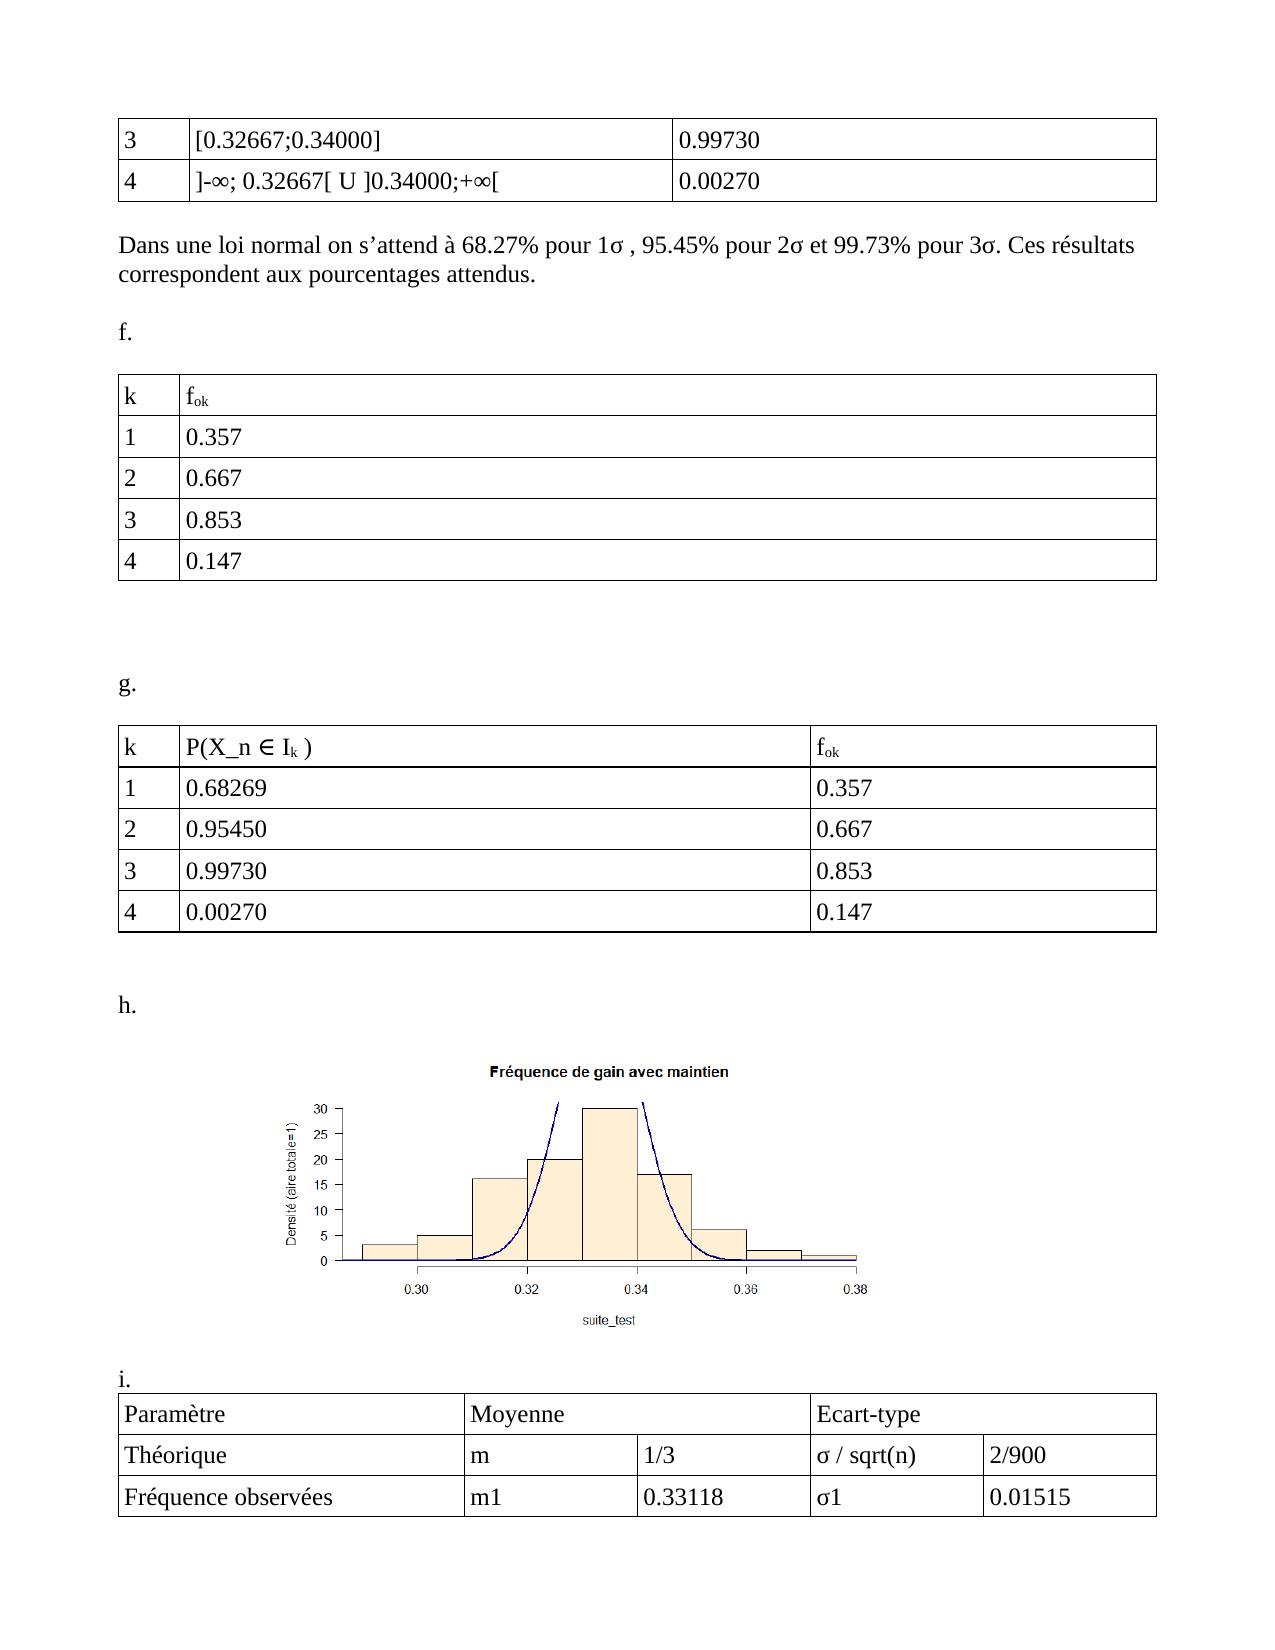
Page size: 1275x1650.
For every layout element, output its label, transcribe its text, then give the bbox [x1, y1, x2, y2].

table_cell 3 [119, 850, 179, 890]
table_cell 0.00270 [673, 160, 1156, 201]
table_cell 0.68269 [180, 768, 810, 808]
table_header Moyenne [465, 1394, 810, 1434]
table_header Ecart-type [811, 1394, 1156, 1434]
table_cell 0.99730 [673, 119, 1156, 159]
table_cell 0.01515 [984, 1476, 1156, 1516]
table_header fok [180, 375, 1156, 415]
table_cell 1 [119, 768, 179, 808]
picture [281, 1040, 907, 1343]
table_cell 0.00270 [180, 891, 810, 931]
table_cell ]-∞; 0.32667[ U ]0.34000;+∞[ [190, 160, 672, 201]
table_cell 0.667 [811, 809, 1156, 849]
table_cell [0.32667;0.34000] [190, 119, 672, 159]
table_header k [119, 726, 179, 766]
table_cell 1 [119, 416, 179, 457]
table_header fok [811, 726, 1156, 766]
table_cell Théorique [119, 1435, 464, 1475]
table_cell 0.853 [811, 850, 1156, 890]
table_header Paramètre [119, 1394, 464, 1434]
text g. [118, 668, 1157, 696]
table_cell 1/3 [638, 1435, 810, 1475]
text Dans une loi normal on s’attend à 68.27% pour 1σ , 95.45% pour 2σ et 99.73% pour 3σ. Ces résultats correspondent aux pourcentages attendus. [118, 230, 1157, 288]
table_cell 0.95450 [180, 809, 810, 849]
table_cell 4 [119, 160, 189, 201]
table_cell 0.33118 [638, 1476, 810, 1516]
table_cell 0.853 [180, 499, 1156, 539]
table_cell σ / sqrt(n) [811, 1435, 983, 1475]
table_cell m1 [465, 1476, 637, 1516]
table_cell 0.357 [180, 416, 1156, 457]
table_cell 3 [119, 499, 179, 539]
table_cell 4 [119, 891, 179, 931]
table_cell 0.99730 [180, 850, 810, 890]
table_cell 0.147 [180, 540, 1156, 580]
table_cell 3 [119, 119, 189, 159]
table_cell Fréquence observées [119, 1476, 464, 1516]
text h. [118, 990, 1157, 1019]
text f. [118, 317, 1157, 345]
table_cell 2 [119, 458, 179, 498]
table_cell 2/900 [984, 1435, 1156, 1475]
table_cell 0.357 [811, 768, 1156, 808]
table_header k [119, 375, 179, 415]
table_cell 4 [119, 540, 179, 580]
table_cell 0.667 [180, 458, 1156, 498]
table_cell 0.147 [811, 891, 1156, 931]
text i. [118, 1364, 1157, 1392]
table_cell 2 [119, 809, 179, 849]
table_cell σ1 [811, 1476, 983, 1516]
table_cell m [465, 1435, 637, 1475]
table_header P(X_n ∈ Ik ) [180, 726, 810, 766]
